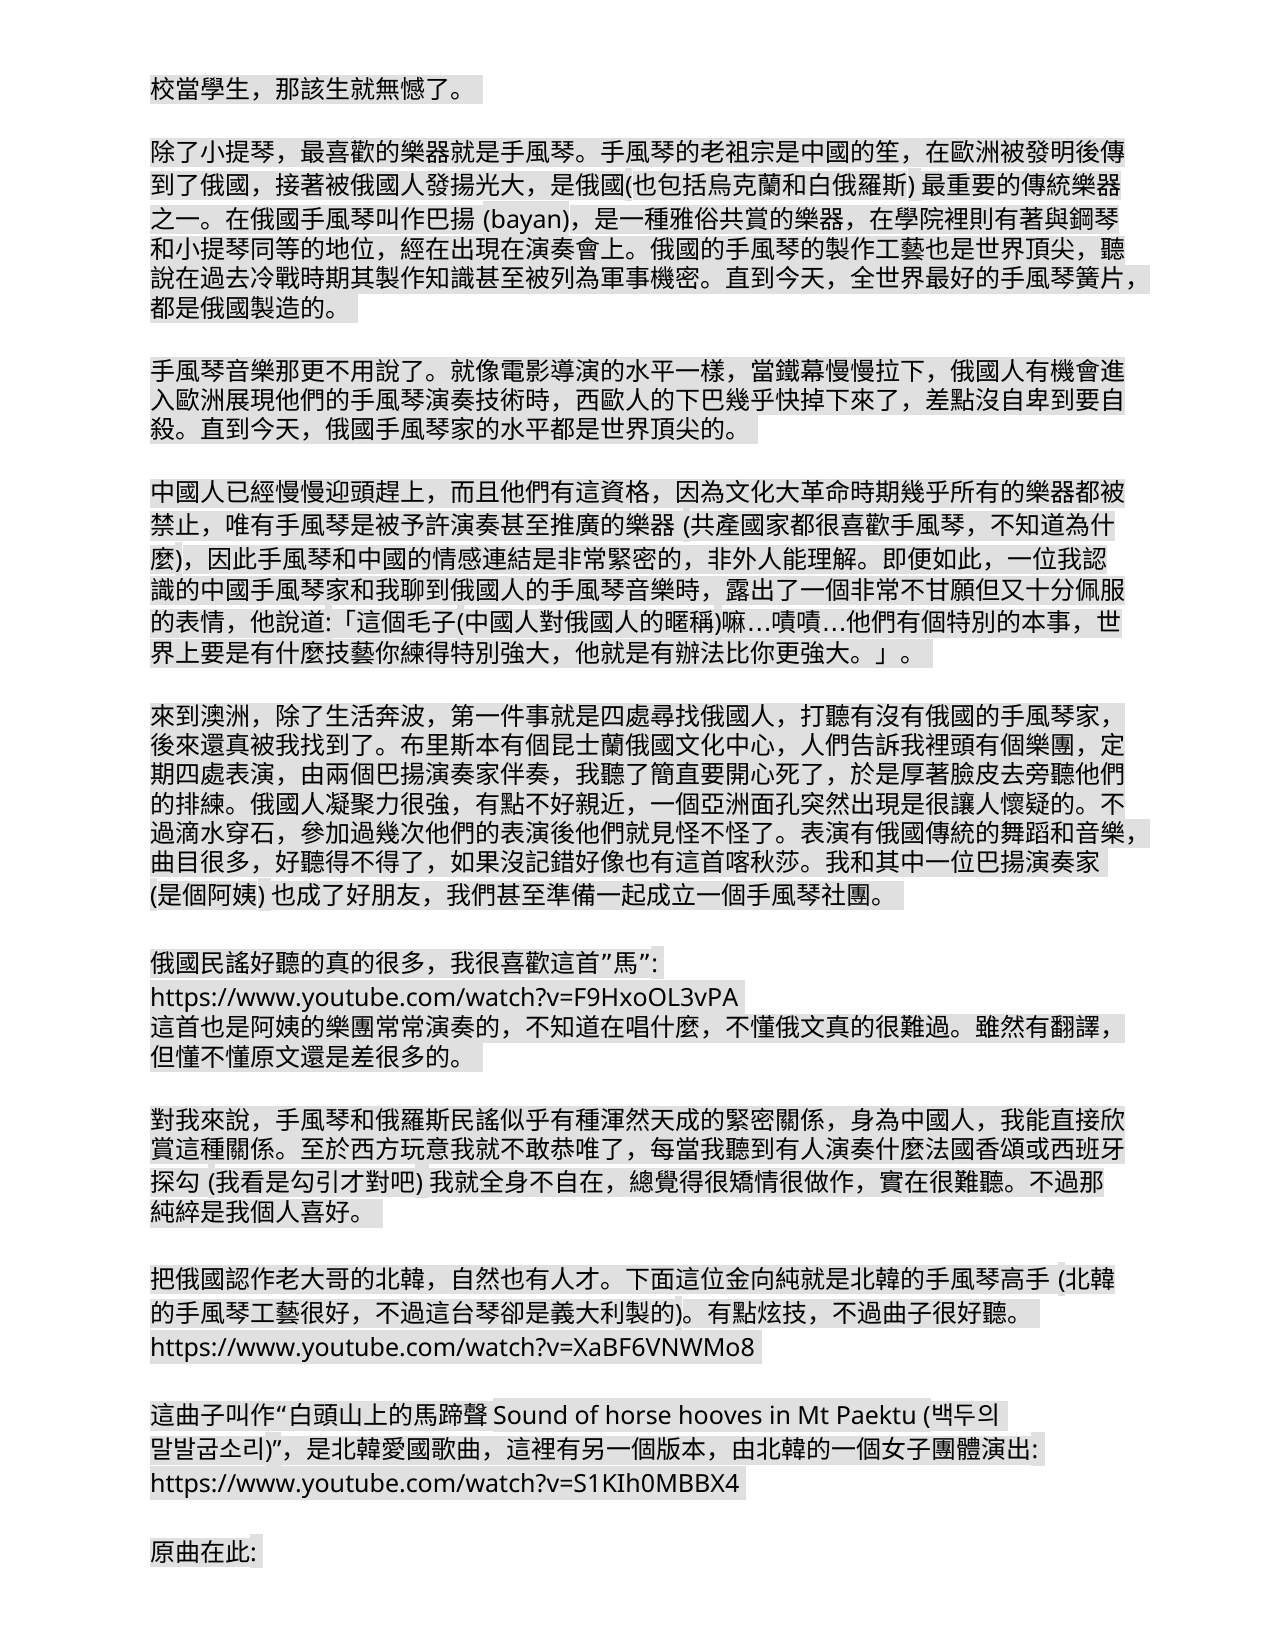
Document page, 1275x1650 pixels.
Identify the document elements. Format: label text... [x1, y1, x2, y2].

text 這首喀秋莎很好聽，常常聽到，原來原曲是俄國民謠。這些連結裡，第一個最好聽。 全世界的語言裡，除了一些中國方言，最想學習的就是俄文。自大的西方人怎麼想我不曉得，但中俄兩個民族間有種奇特的連結，幾百年來各種恩怨情仇，說也說不清了，特別想去瞭解一下。尤其特別想去看俄國的列賓美術學院和格涅辛音樂學院，對我來說，這兩間學校無疑是藝術和音樂的世界最高殿堂。下輩子如果能有點才華，希望能進入其中一間學校當學生，那該生就無憾了。 除了小提琴，最喜歡的樂器就是手風琴。手風琴的老袓宗是中國的笙，在歐洲被發明後傳到了俄國，接著被俄國人發揚光大，是俄國(也包括烏克蘭和白俄羅斯) 最重要的傳統樂器之一。在俄國手風琴叫作巴揚 (bayan)，是一種雅俗共賞的樂器，在學院裡則有著與鋼琴和小提琴同等的地位，經在出現在演奏會上。俄國的手風琴的製作工藝也是世界頂尖，聽說在過去冷戰時期其製作知識甚至被列為軍事機密。直到今天，全世界最好的手風琴簧片，都是俄國製造的。 手風琴音樂那更不用說了。就像電影導演的水平一樣，當鐵幕慢慢拉下，俄國人有機會進入歐洲展現他們的手風琴演奏技術時，西歐人的下巴幾乎快掉下來了，差點沒自卑到要自殺。直到今天，俄國手風琴家的水平都是世界頂尖的。 中國人已經慢慢迎頭趕上，而且他們有這資格，因為文化大革命時期幾乎所有的樂器都被禁止，唯有手風琴是被予許演奏甚至推廣的樂器 (共產國家都很喜歡手風琴，不知道為什麼)，因此手風琴和中國的情感連結是非常緊密的，非外人能理解。即便如此，一位我認識的中國手風琴家和我聊到俄國人的手風琴音樂時，露出了一個非常不甘願但又十分佩服的表情，他說道:「這個毛子(中國人對俄國人的暱稱)嘛…嘖嘖…他們有個特別的本事，世界上要是有什麼技藝你練得特別強大，他就是有辦法比你更強大。」。 來到澳洲，除了生活奔波，第一件事就是四處尋找俄國人，打聽有沒有俄國的手風琴家，後來還真被我找到了。布里斯本有個昆士蘭俄國文化中心，人們告訴我裡頭有個樂團，定期四處表演，由兩個巴揚演奏家伴奏，我聽了簡直要開心死了，於是厚著臉皮去旁聽他們的排練。俄國人凝聚力很強，有點不好親近，一個亞洲面孔突然出現是很讓人懷疑的。不過滴水穿石，參加過幾次他們的表演後他們就見怪不怪了。表演有俄國傳統的舞蹈和音樂，曲目很多，好聽得不得了，如果沒記錯好像也有這首喀秋莎。我和其中一位巴揚演奏家 (是個阿姨) 也成了好朋友，我們甚至準備一起成立一個手風琴社團。 俄國民謠好聽的真的很多，我很喜歡這首”馬”: https://www.youtube.com/watch?v=F9HxoOL3vPA 這首也是阿姨的樂團常常演奏的，不知道在唱什麼，不懂俄文真的很難過。雖然有翻譯，但懂不懂原文還是差很多的。 對我來說，手風琴和俄羅斯民謠似乎有種渾然天成的緊密關係，身為中國人，我能直接欣賞這種關係。至於西方玩意我就不敢恭唯了，每當我聽到有人演奏什麼法國香頌或西班牙探勾 (我看是勾引才對吧) 我就全身不自在，總覺得很矯情很做作，實在很難聽。不過那純綷是我個人喜好。 把俄國認作老大哥的北韓，自然也有人才。下面這位金向純就是北韓的手風琴高手 (北韓的手風琴工藝很好，不過這台琴卻是義大利製的)。有點炫技，不過曲子很好聽。 https://www.youtube.com/watch?v=XaBF6VNWMo8 這曲子叫作“白頭山上的馬蹄聲Sound of horse hooves in Mt Paektu (백두의 말발굽소리)”，是北韓愛國歌曲，這裡有另一個版本，由北韓的一個女子團體演出: https://www.youtube.com/watch?v=S1KIh0MBBX4 原曲在此: https://www.youtube.com/watch?v=TSO7C1UJE5w 槍林彈雨的，不是我的style，不過2:44 秒有張牌子很好笑，我有一面一模一樣的錦旗，只不過是中國人民解放軍的版本，巴勒網董事長親自頒發的，上面寫著”老婆說啥就是啥”。雖然是北韓愛國歌曲，但不知道為什麼讓我想到袓國中國，有種熱血沸騰的感覺。 我可以想像，如果南北韓能走向和平，如果北韓和世界的關係能正常化，在可見的未來，人們同樣會驚嘆這個國家的文化和生命力，同樣會對其音樂與藝術感到佩服，並對其半個多世紀來能在孤獨挺立這個險惡的世界上而未被可惡的美日催毀感到由衷尊敬。 [150, 75, 1125, 1568]
